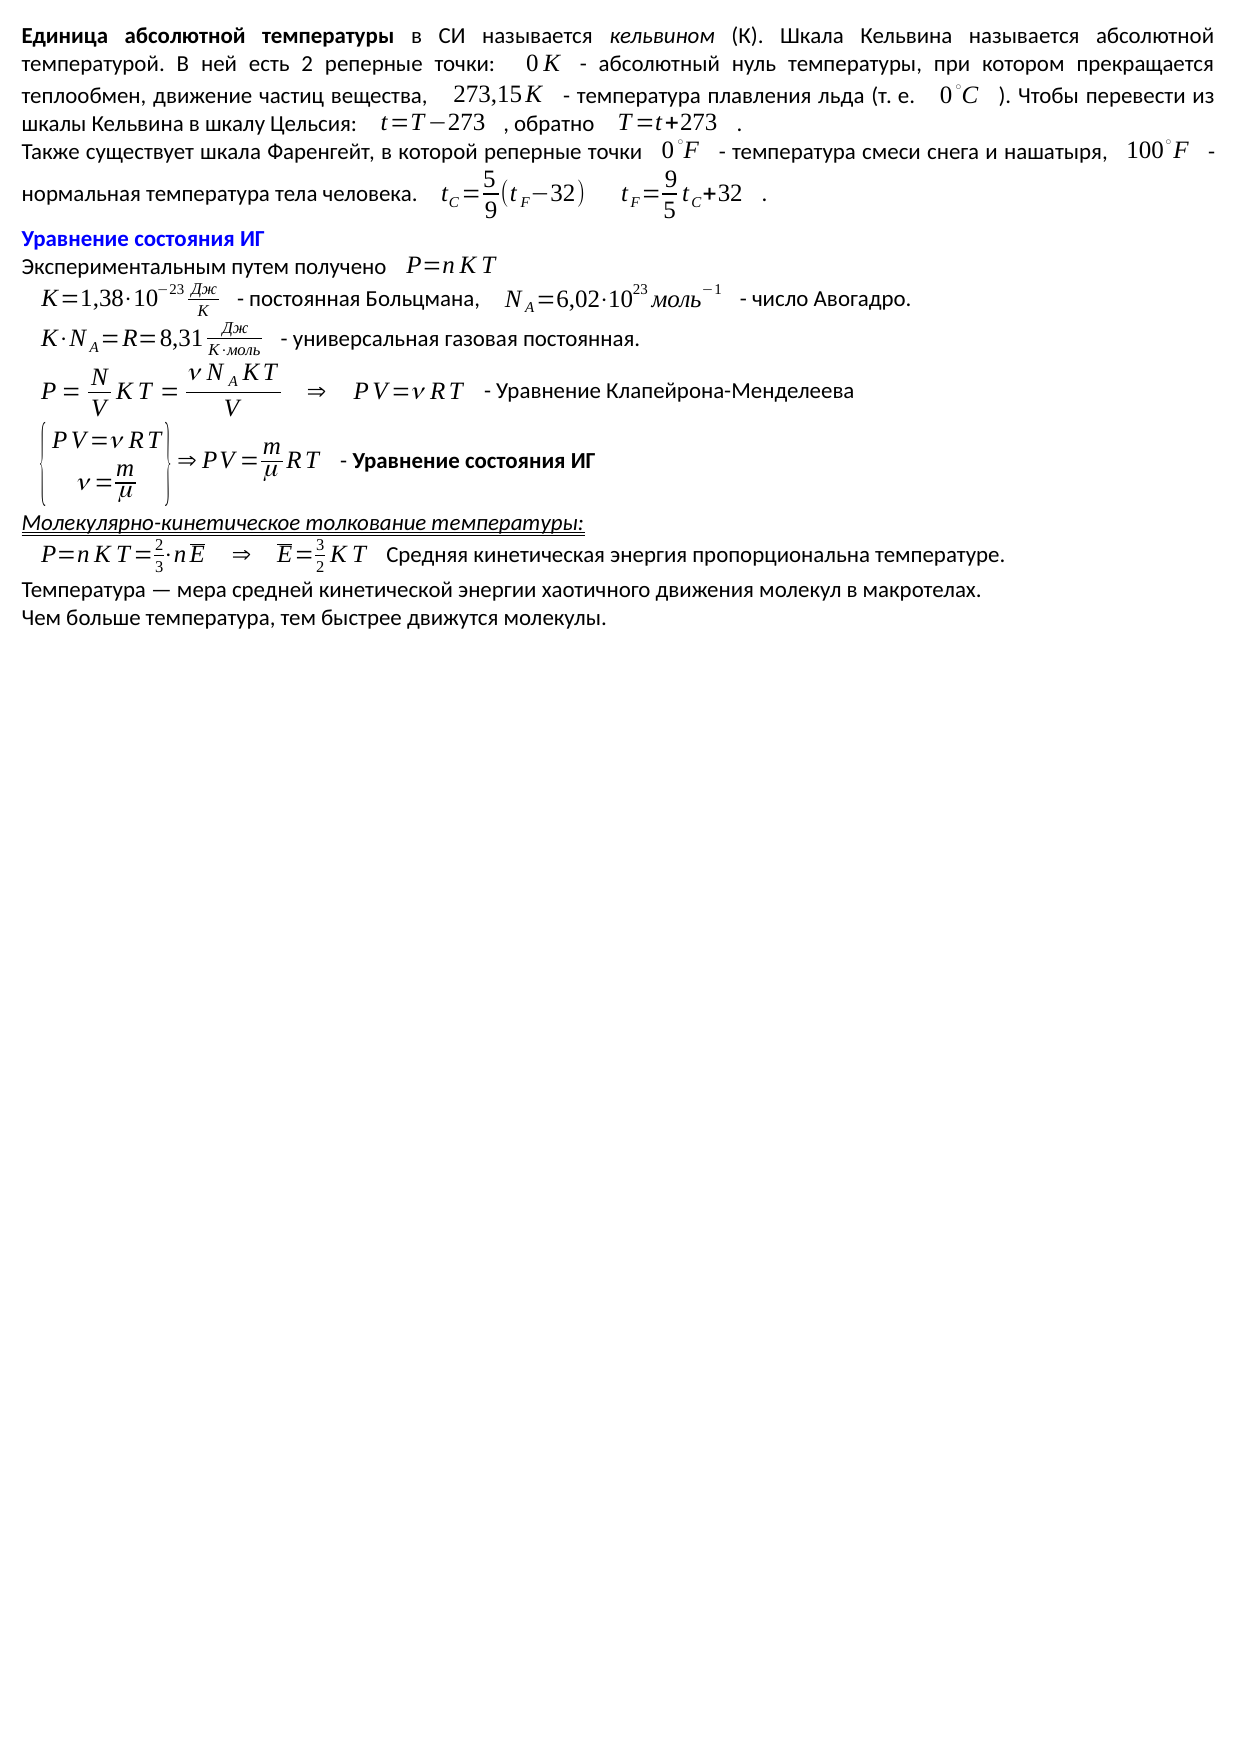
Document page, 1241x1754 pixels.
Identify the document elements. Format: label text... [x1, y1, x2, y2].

text Экспериментальным путем получено [21, 252, 1215, 280]
text - универсальная газовая постоянная. [21, 319, 1215, 359]
text Чем больше температура, тем быстрее движутся молекулы. [21, 603, 1215, 631]
text Также существует шкала Фаренгейт, в которой реперные точки- температура смеси снега и нашатыря,- нормальная температура тела человека. . [21, 137, 1215, 224]
text - Уравнение состояния ИГ [21, 421, 1215, 508]
text Молекулярно-кинетическое толкование температуры: [21, 508, 1215, 536]
text - Уравнение Клапейрона-Менделеева [21, 359, 1215, 421]
text - постоянная Больцмана, - число Авогадро. [21, 280, 1215, 319]
text Единица абсолютной температуры в СИ называется кельвином (К). Шкала Кельвина называется абсолютной температурой. В ней есть 2 реперные точки: - абсолютный нуль температуры, при котором прекращается теплообмен, движение частиц вещества, - температура плавления льда (т. е. ). Чтобы перевести из шкалы Кельвина в шкалу Цельсия: , обратно . [21, 21, 1215, 137]
text Средняя кинетическая энергия пропорциональна температуре. [21, 536, 1215, 575]
text Температура — мера средней кинетической энергии хаотичного движения молекул в макротелах. [21, 575, 1215, 603]
text Уравнение состояния ИГ [21, 224, 1215, 252]
